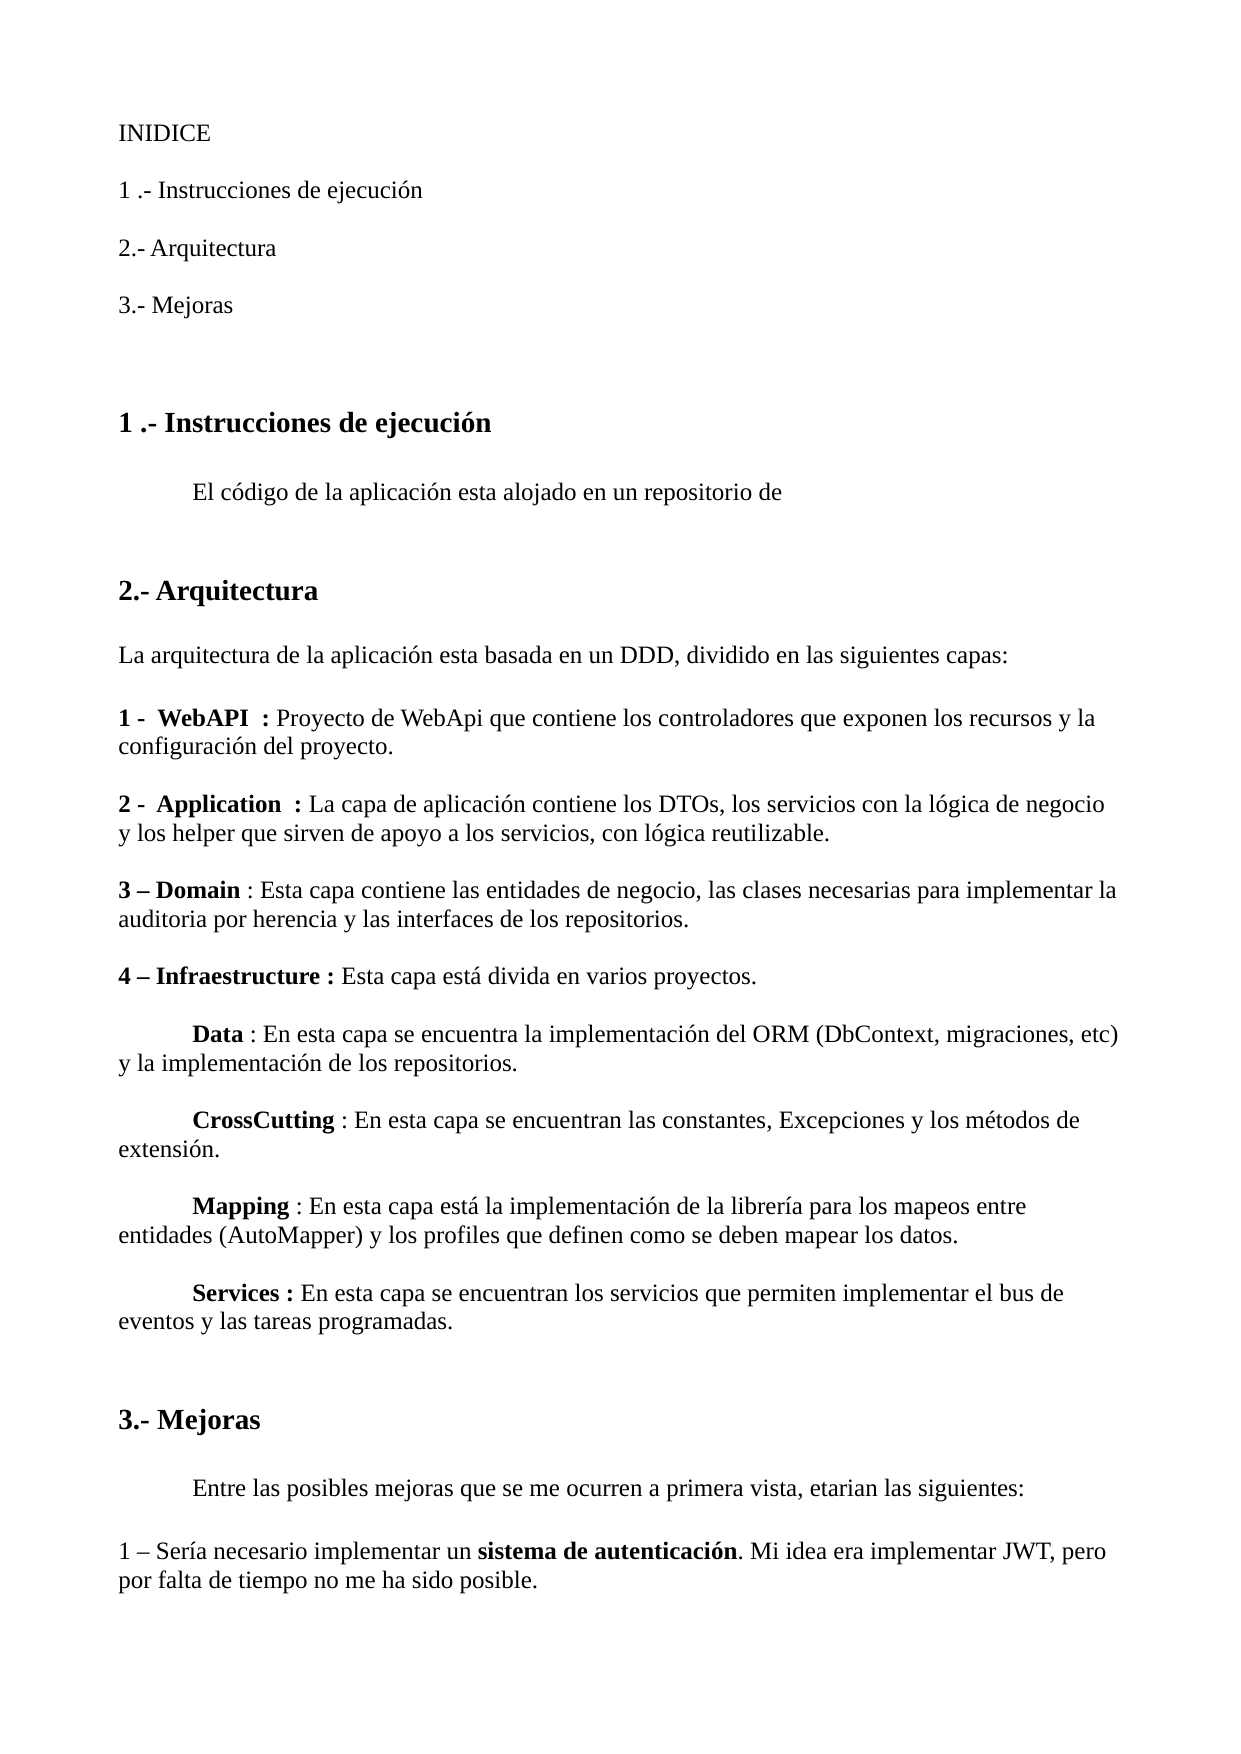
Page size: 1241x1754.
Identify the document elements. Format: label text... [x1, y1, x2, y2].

text 3.- Mejoras [118, 1402, 1122, 1436]
text 1 – Sería necesario implementar un sistema de autenticación. Mi idea era implementar JWT, pero por falta de tiempo no me ha sido posible. [118, 1536, 1122, 1594]
text 1 - WebAPI : Proyecto de WebApi que contiene los controladores que exponen los recursos y la configuración del proyecto. [118, 703, 1122, 760]
text 2.- Arquitectura [118, 233, 1122, 262]
text Services : En esta capa se encuentran los servicios que permiten implementar el bus de eventos y las tareas programadas. [118, 1278, 1122, 1335]
text El código de la aplicación esta alojado en un repositorio de [118, 473, 1122, 506]
text Mapping : En esta capa está la implementación de la librería para los mapeos entre entidades (AutoMapper) y los profiles que definen como se deben mapear los datos. [118, 1191, 1122, 1249]
text 3 – Domain : Esta capa contiene las entidades de negocio, las clases necesarias para implementar la auditoria por herencia y las interfaces de los repositorios. [118, 875, 1122, 933]
text 3.- Mejoras [118, 291, 1122, 319]
text La arquitectura de la aplicación esta basada en un DDD, dividido en las siguientes capas: [118, 640, 1122, 669]
text Entre las posibles mejoras que se me ocurren a primera vista, etarian las siguientes: [118, 1469, 1122, 1503]
text 1 .- Instrucciones de ejecución [118, 176, 1122, 204]
text INIDICE [118, 118, 1122, 147]
text 4 – Infraestructure : Esta capa está divida en varios proyectos. [118, 961, 1122, 990]
text Data : En esta capa se encuentra la implementación del ORM (DbContext, migraciones, etc) y la implementación de los repositorios. [118, 1019, 1122, 1076]
text 1 .- Instrucciones de ejecución [118, 406, 1122, 439]
text 2 - Application : La capa de aplicación contiene los DTOs, los servicios con la lógica de negocio y los helper que sirven de apoyo a los servicios, con lógica reutilizable. [118, 789, 1122, 846]
text CrossCutting : En esta capa se encuentran las constantes, Excepciones y los métodos de extensión. [118, 1105, 1122, 1163]
text 2.- Arquitectura [118, 573, 1122, 607]
